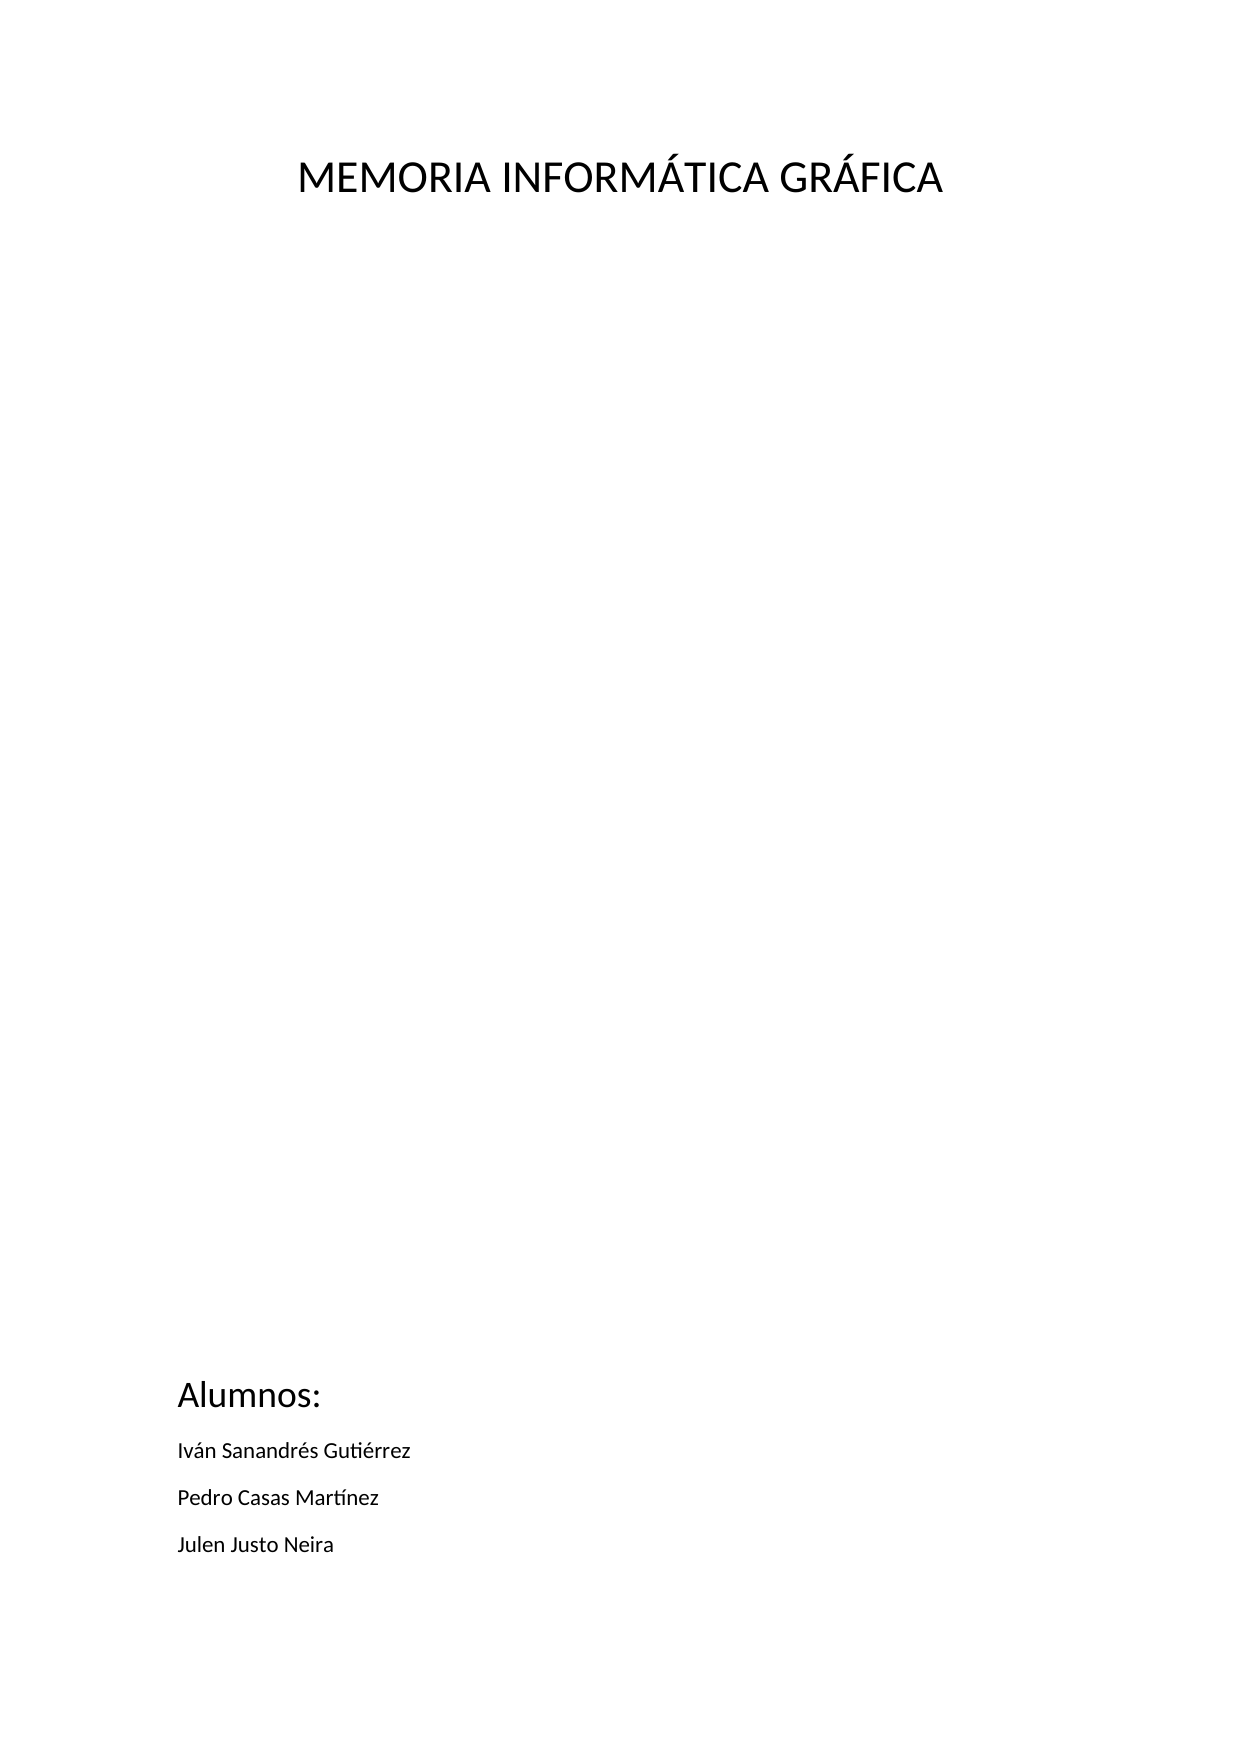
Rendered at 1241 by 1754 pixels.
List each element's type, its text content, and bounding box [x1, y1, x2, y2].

text Alumnos: [177, 1371, 1063, 1417]
text Julen Justo Neira [177, 1530, 1063, 1558]
text MEMORIA INFORMÁTICA GRÁFICA [177, 148, 1063, 203]
text Pedro Casas Martínez [177, 1483, 1063, 1511]
text Iván Sanandrés Gutiérrez [177, 1437, 1063, 1464]
